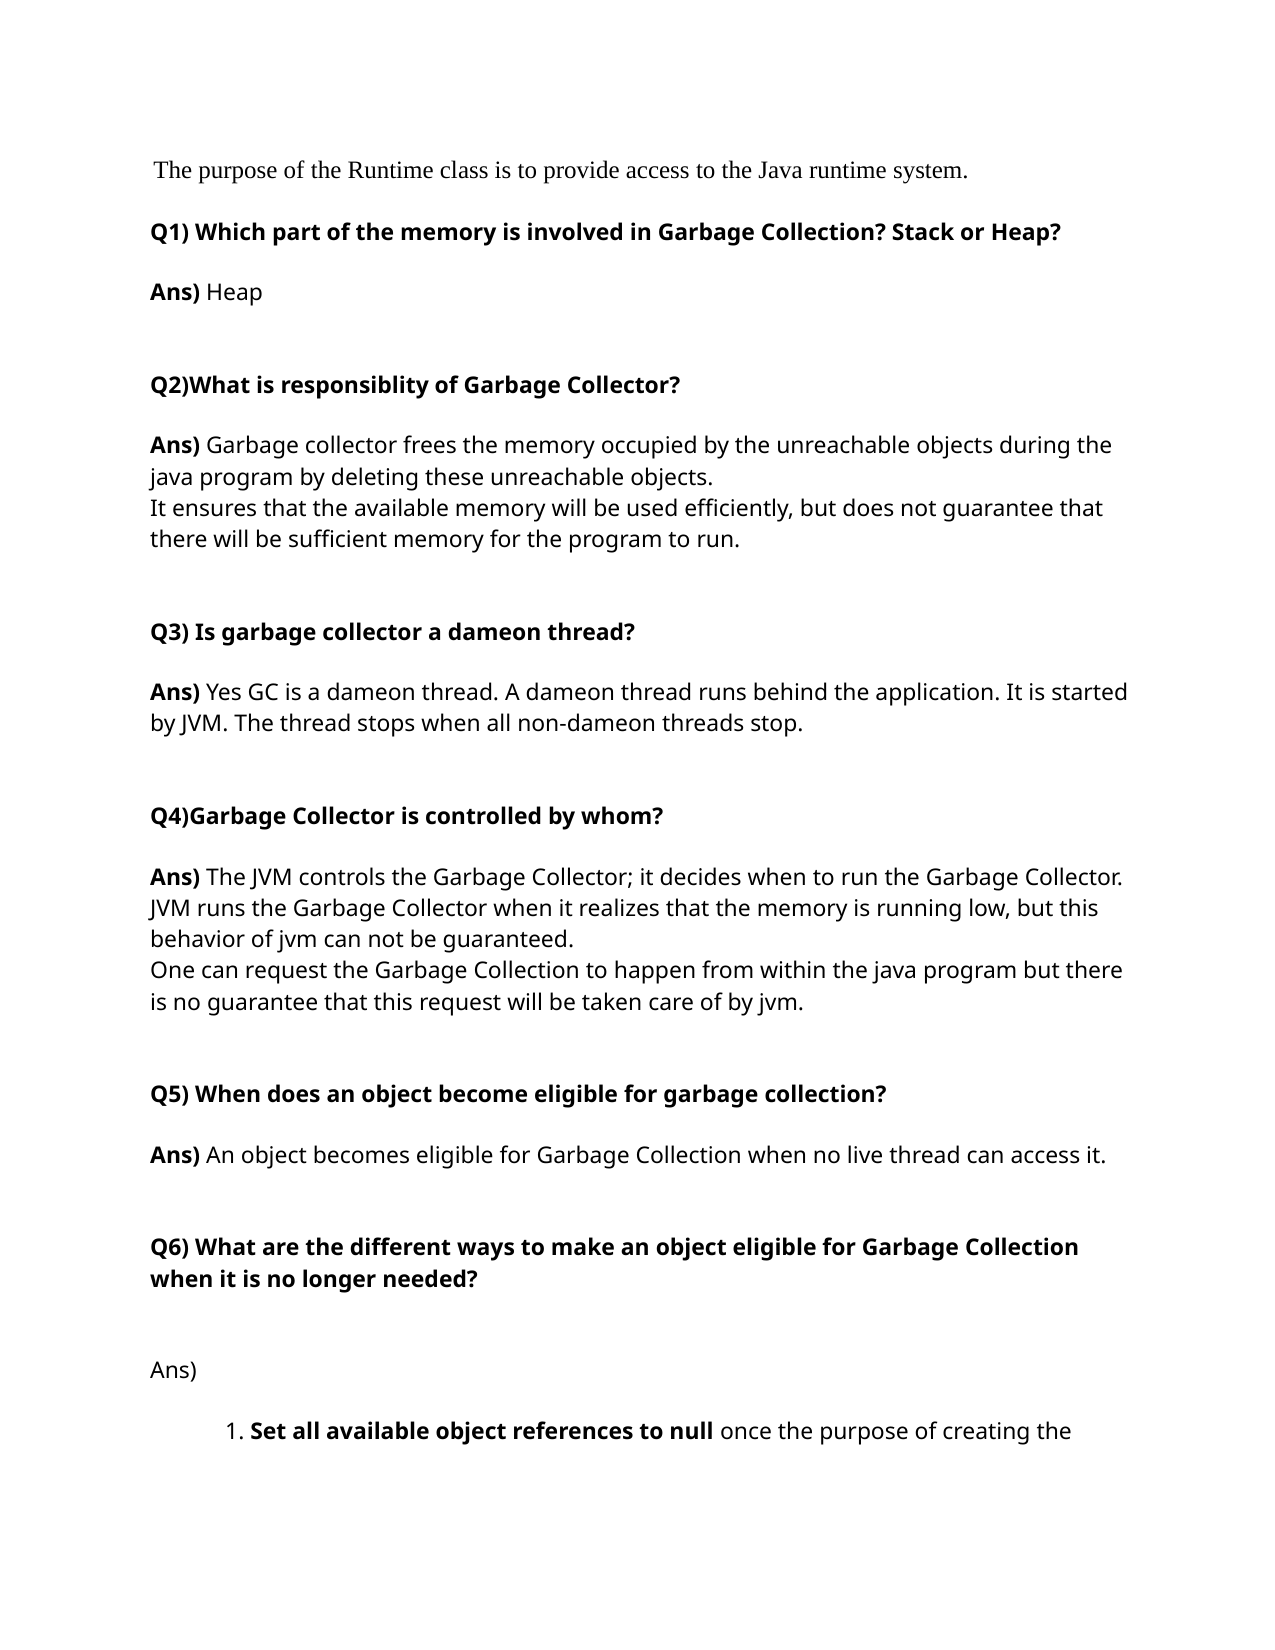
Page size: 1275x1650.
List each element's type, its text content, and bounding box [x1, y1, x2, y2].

table_cell Q5) When does an object become eligible for garbage collection? Ans) An object becomes eligible for Garbage Collection when no live thread can access it. [149, 1048, 1142, 1201]
table_cell Q3) Is garbage collector a dameon thread? Ans) Yes GC is a dameon thread. A dameon thread runs behind the application. It is started by JVM. The thread stops when all non-dameon threads stop. [149, 585, 1142, 769]
table_cell Q4)Garbage Collector is controlled by whom? Ans) The JVM controls the Garbage Collector; it decides when to run the Garbage Collector. JVM runs the Garbage Collector when it realizes that the memory is running low, but this behavior of jvm can not be guaranteed. One can request the Garbage Collection to happen from within the java program but there is no guarantee that this request will be taken care of by jvm. [149, 769, 1142, 1047]
table_cell Q6) What are the different ways to make an object eligible for Garbage Collection when it is no longer needed? Ans) 1. Set all available object references to null once the purpose of creating the [149, 1201, 1142, 1447]
table_cell Q2)What is responsiblity of Garbage Collector? Ans) Garbage collector frees the memory occupied by the unreachable objects during the java program by deleting these unreachable objects. It ensures that the available memory will be used efficiently, but does not guarantee that there will be sufficient memory for the program to run. [149, 338, 1142, 585]
table_header The purpose of the Runtime class is to provide access to the Java runtime system. [150, 152, 978, 187]
table_header Q1) Which part of the memory is involved in Garbage Collection? Stack or Heap? Ans) Heap [149, 150, 1142, 338]
